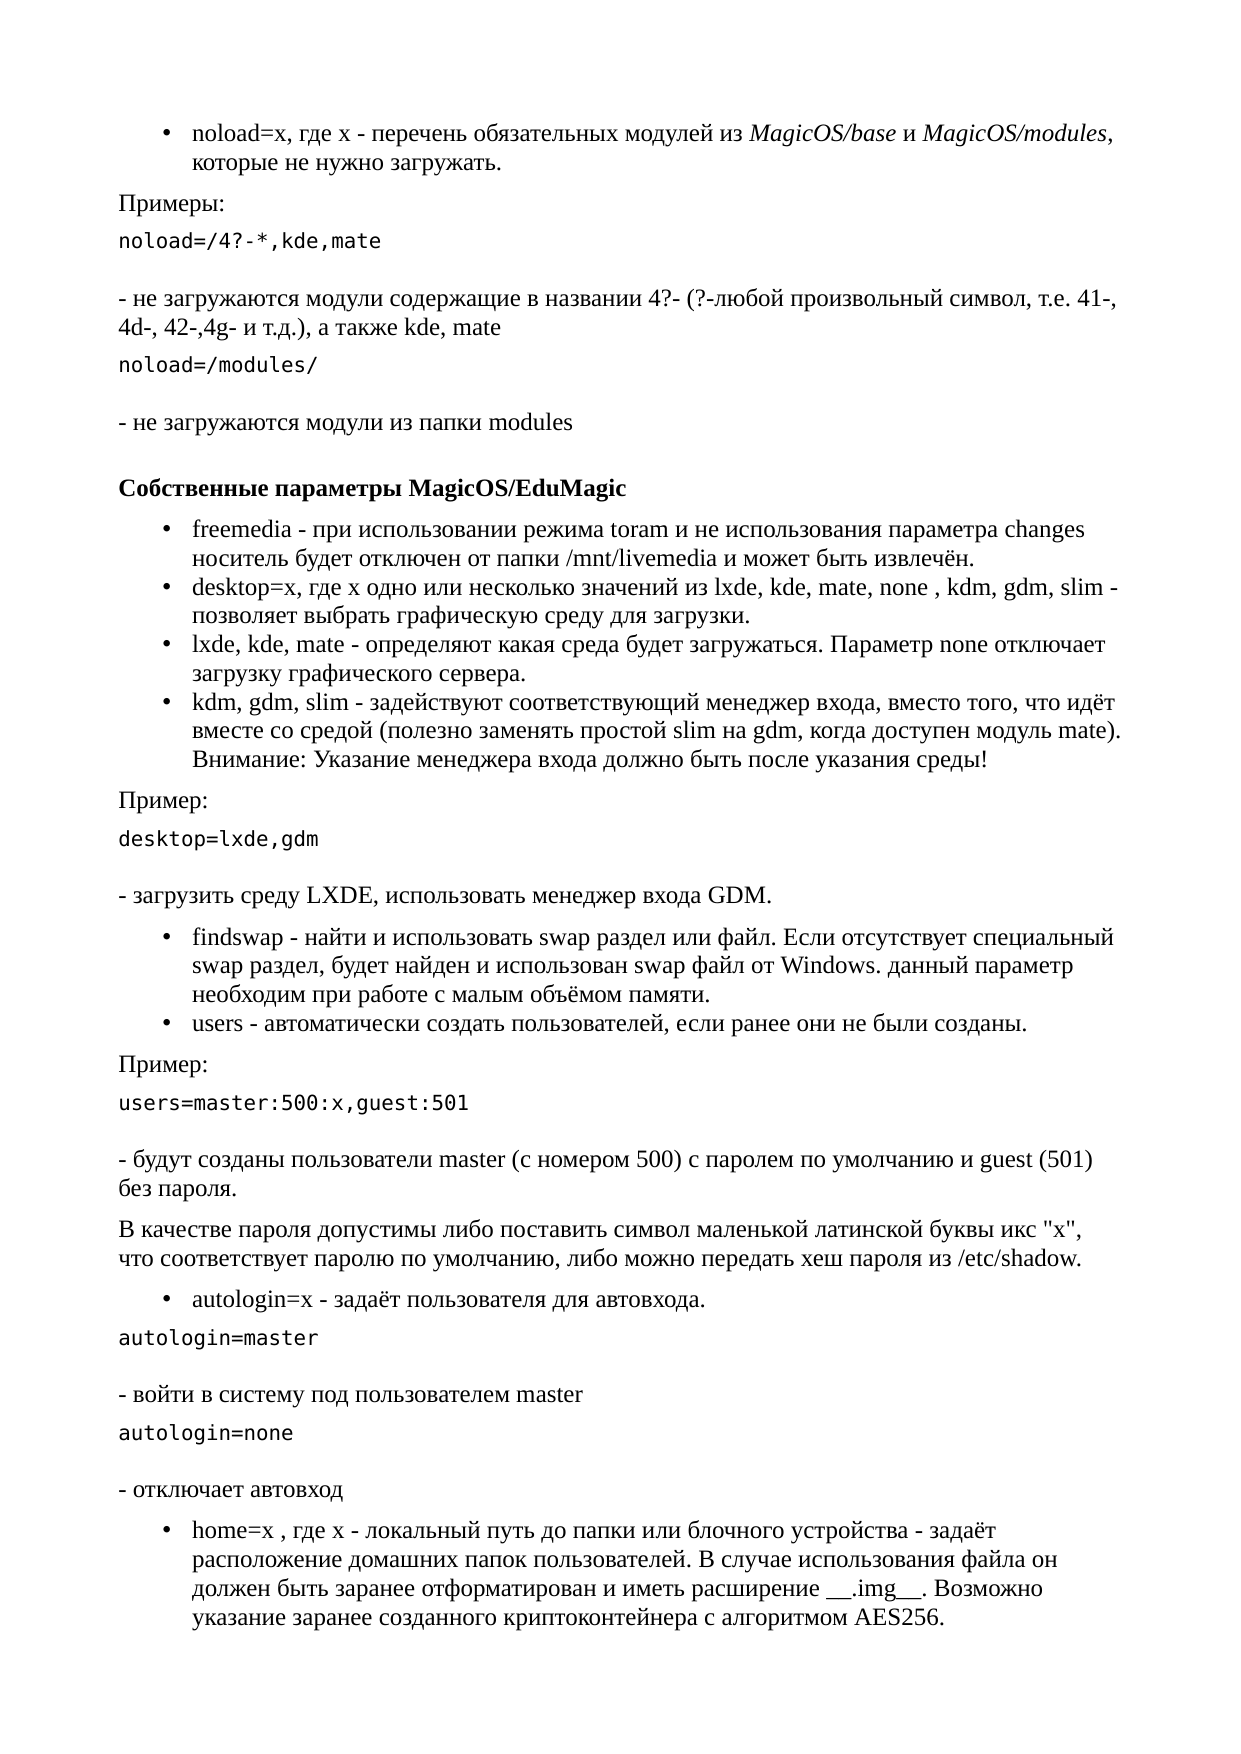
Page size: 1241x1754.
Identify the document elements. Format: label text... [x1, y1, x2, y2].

text Примеры: [118, 188, 1122, 217]
text - не загружаются модули из папки modules [118, 407, 1122, 436]
list users - автоматически создать пользователей, если ранее они не были созданы. [162, 1008, 1122, 1037]
text noload=/modules/ [118, 353, 1122, 377]
text Пример: [118, 786, 1122, 814]
text В качестве пароля допустимы либо поставить символ маленькой латинской буквы икс "x", что соответствует паролю по умолчанию, либо можно передать хеш пароля из /etc/shadow. [118, 1214, 1122, 1272]
text autologin=none [118, 1421, 1122, 1445]
list findswap - найти и использовать swap раздел или файл. Если отсутствует специальный swap раздел, будет найден и использован swap файл от Windows. данный параметр необходим при работе с малым объёмом памяти. [162, 922, 1122, 1008]
list lxde, kde, mate - определяют какая среда будет загружаться. Параметр none отключает загрузку графического сервера. [162, 629, 1122, 687]
text - загрузить среду LXDE, использовать менеджер входа GDM. [118, 881, 1122, 909]
list desktop=x, где x одно или несколько значений из lxde, kde, mate, none , kdm, gdm, slim - позволяет выбрать графическую среду для загрузки. [162, 572, 1122, 629]
text - будут созданы пользователи master (с номером 500) с паролем по умолчанию и guest (501) без пароля. [118, 1144, 1122, 1202]
text autologin=master [118, 1326, 1122, 1350]
list kdm, gdm, slim - задействуют соответствующий менеджер входа, вместо того, что идёт вместе со средой (полезно заменять простой slim на gdm, когда доступен модуль mate). Внимание: Указание менеджера входа должно быть после указания среды! [162, 687, 1122, 773]
text users=master:500:x,guest:501 [118, 1091, 1122, 1115]
subtitle Собственные параметры MagicOS/EduMagic [118, 473, 1122, 502]
text - войти в систему под пользователем master [118, 1379, 1122, 1408]
list freemedia - при использовании режима toram и не использования параметра changes носитель будет отключен от папки /mnt/livemedia и может быть извлечён. [162, 514, 1122, 572]
text - отключает автовход [118, 1474, 1122, 1503]
text desktop=lxde,gdm [118, 827, 1122, 851]
list home=x , где x - локальный путь до папки или блочного устройства - задаёт расположение домашних папок пользователей. В случае использования файла он должен быть заранее отформатирован и иметь расширение __.img__. Возможно указание заранее созданного криптоконтейнера с алгоритмом AES256. [162, 1516, 1122, 1631]
text - не загружаются модули содержащие в названии 4?- (?-любой произвольный символ, т.е. 41-, 4d-, 42-,4g- и т.д.), а также kde, mate [118, 283, 1122, 341]
list autologin=x - задаёт пользователя для автовхода. [162, 1284, 1122, 1313]
text Пример: [118, 1049, 1122, 1078]
list noload=x, где x - перечень обязательных модулей из MagicOS/base и MagicOS/modules, которые не нужно загружать. [162, 118, 1122, 176]
text noload=/4?-*,kde,mate [118, 229, 1122, 254]
